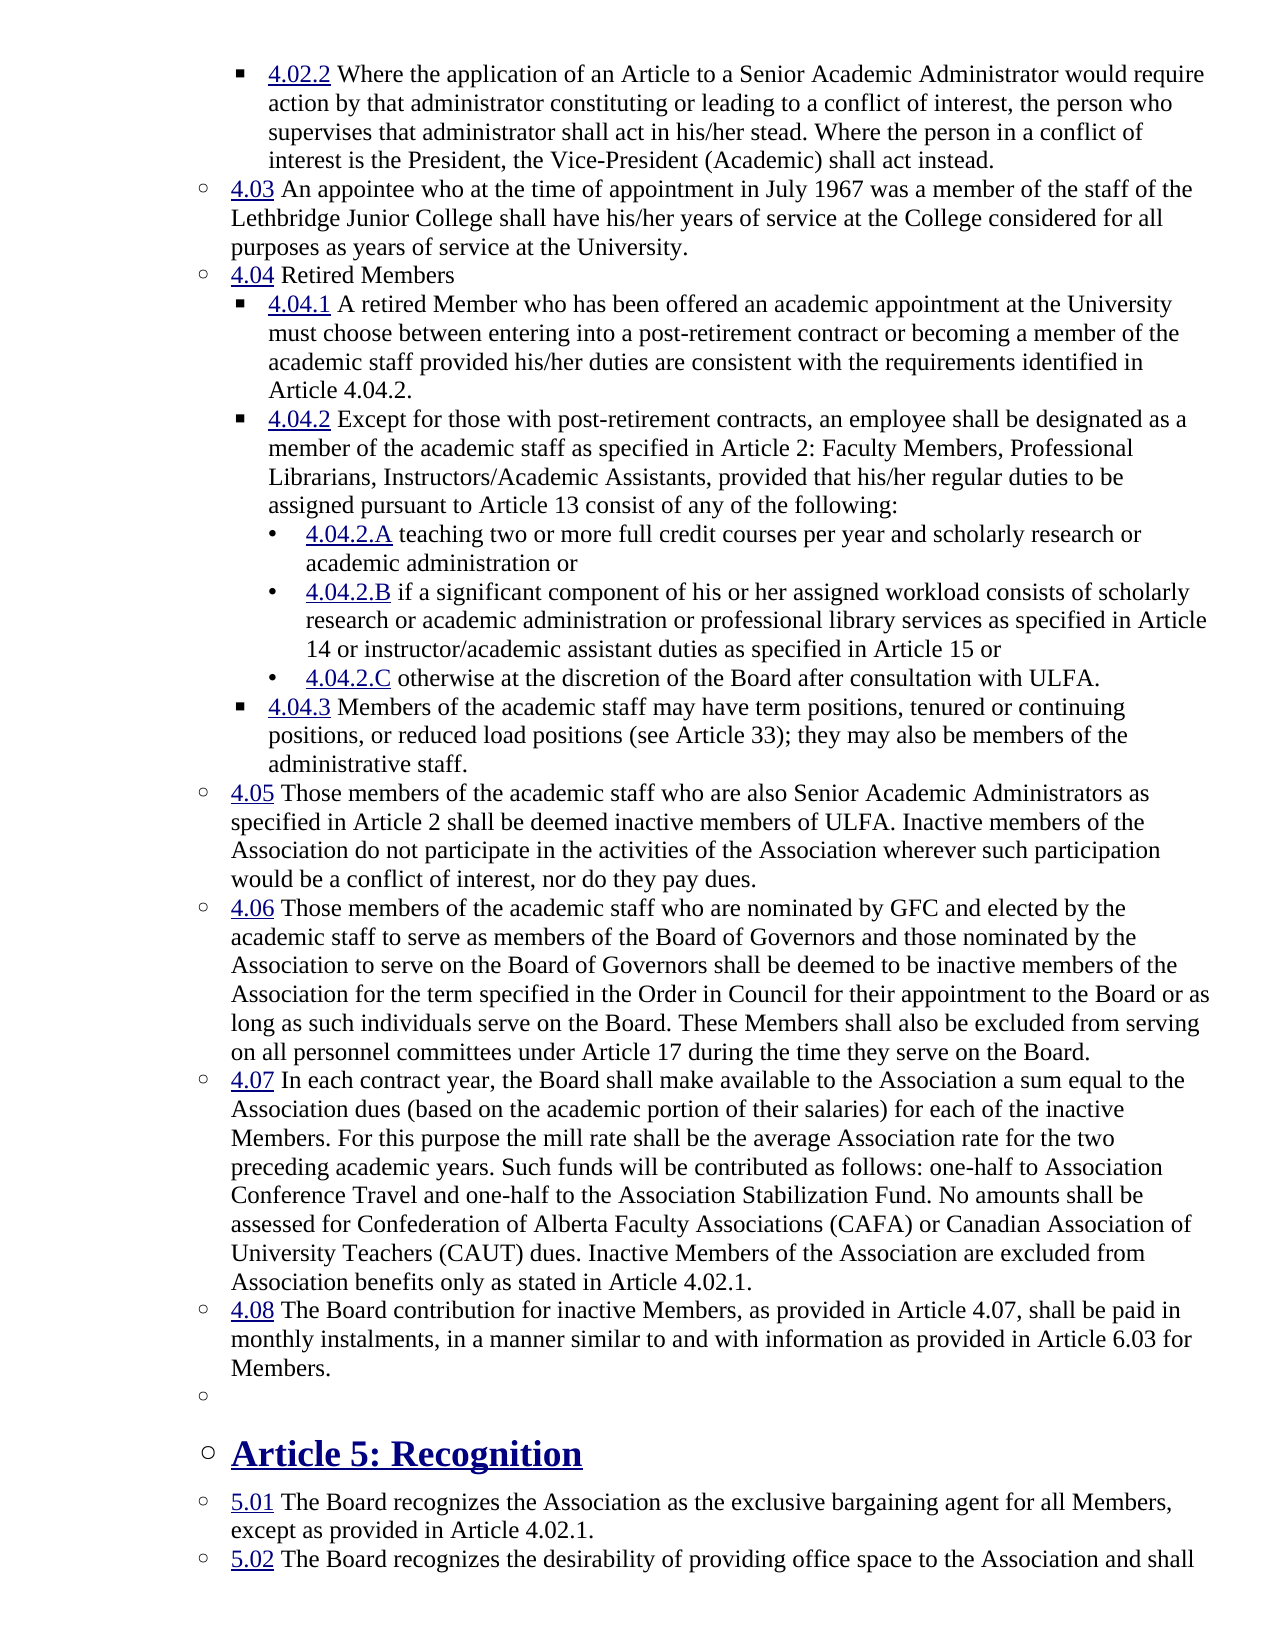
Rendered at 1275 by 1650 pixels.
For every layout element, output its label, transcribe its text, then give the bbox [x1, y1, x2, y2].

list 4.06 Those members of the academic staff who are nominated by GFC and elected by the academic staff to serve as members of the Board of Governors and those nominated by the Association to serve on the Board of Governors shall be deemed to be inactive members of the Association for the term specified in the Order in Council for their appointment to the Board or as long as such individuals serve on the Board. These Members shall also be excluded from serving on all personnel committees under Article 17 during the time they serve on the Board. [193, 893, 1216, 1065]
list 4.04.3 Members of the academic staff may have term positions, tenured or continuing positions, or reduced load positions (see Article 33); they may also be members of the administrative staff. [231, 692, 1216, 778]
list 5.01 The Board recognizes the Association as the exclusive bargaining agent for all Members, except as provided in Article 4.02.1. [193, 1487, 1216, 1544]
list 4.04.2.A teaching two or more full credit courses per year and scholarly research or academic administration or [268, 519, 1216, 577]
list 4.03 An appointee who at the time of appointment in July 1967 was a member of the staff of the Lethbridge Junior College shall have his/her years of service at the College considered for all purposes as years of service at the University. [193, 174, 1216, 260]
list 4.08 The Board contribution for inactive Members, as provided in Article 4.07, shall be paid in monthly instalments, in a manner similar to and with information as provided in Article 6.03 for Members. [193, 1295, 1216, 1382]
list 5.02 The Board recognizes the desirability of providing office space to the Association and shall [193, 1544, 1216, 1573]
list 4.04.2.C otherwise at the discretion of the Board after consultation with ULFA. [268, 663, 1216, 692]
list 4.04.1 A retired Member who has been offered an academic appointment at the University must choose between entering into a post-retirement contract or becoming a member of the academic staff provided his/her duties are consistent with the requirements identified in Article 4.04.2. [231, 289, 1216, 404]
list 4.07 In each contract year, the Board shall make available to the Association a sum equal to the Association dues (based on the academic portion of their salaries) for each of the inactive Members. For this purpose the mill rate shall be the average Association rate for the two preceding academic years. Such funds will be contributed as follows: one-half to Association Conference Travel and one-half to the Association Stabilization Fund. No amounts shall be assessed for Confederation of Alberta Faculty Associations (CAFA) or Canadian Association of University Teachers (CAUT) dues. Inactive Members of the Association are excluded from Association benefits only as stated in Article 4.02.1. [193, 1065, 1216, 1295]
list 4.04.2 Except for those with post-retirement contracts, an employee shall be designated as a member of the academic staff as specified in Article 2: Faculty Members, Professional Librarians, Instructors/Academic Assistants, provided that his/her regular duties to be assigned pursuant to Article 13 consist of any of the following: [231, 404, 1216, 519]
subtitle Article 5: Recognition [193, 1431, 1216, 1474]
list 4.02.2 Where the application of an Article to a Senior Academic Administrator would require action by that administrator constituting or leading to a conflict of interest, the person who supervises that administrator shall act in his/her stead. Where the person in a conflict of interest is the President, the Vice-President (Academic) shall act instead. [231, 59, 1216, 174]
list 4.05 Those members of the academic staff who are also Senior Academic Administrators as specified in Article 2 shall be deemed inactive members of ULFA. Inactive members of the Association do not participate in the activities of the Association wherever such participation would be a conflict of interest, nor do they pay dues. [193, 778, 1216, 893]
list 4.04.2.B if a significant component of his or her assigned workload consists of scholarly research or academic administration or professional library services as specified in Article 14 or instructor/academic assistant duties as specified in Article 15 or [268, 577, 1216, 663]
list 4.04 Retired Members [193, 260, 1216, 289]
